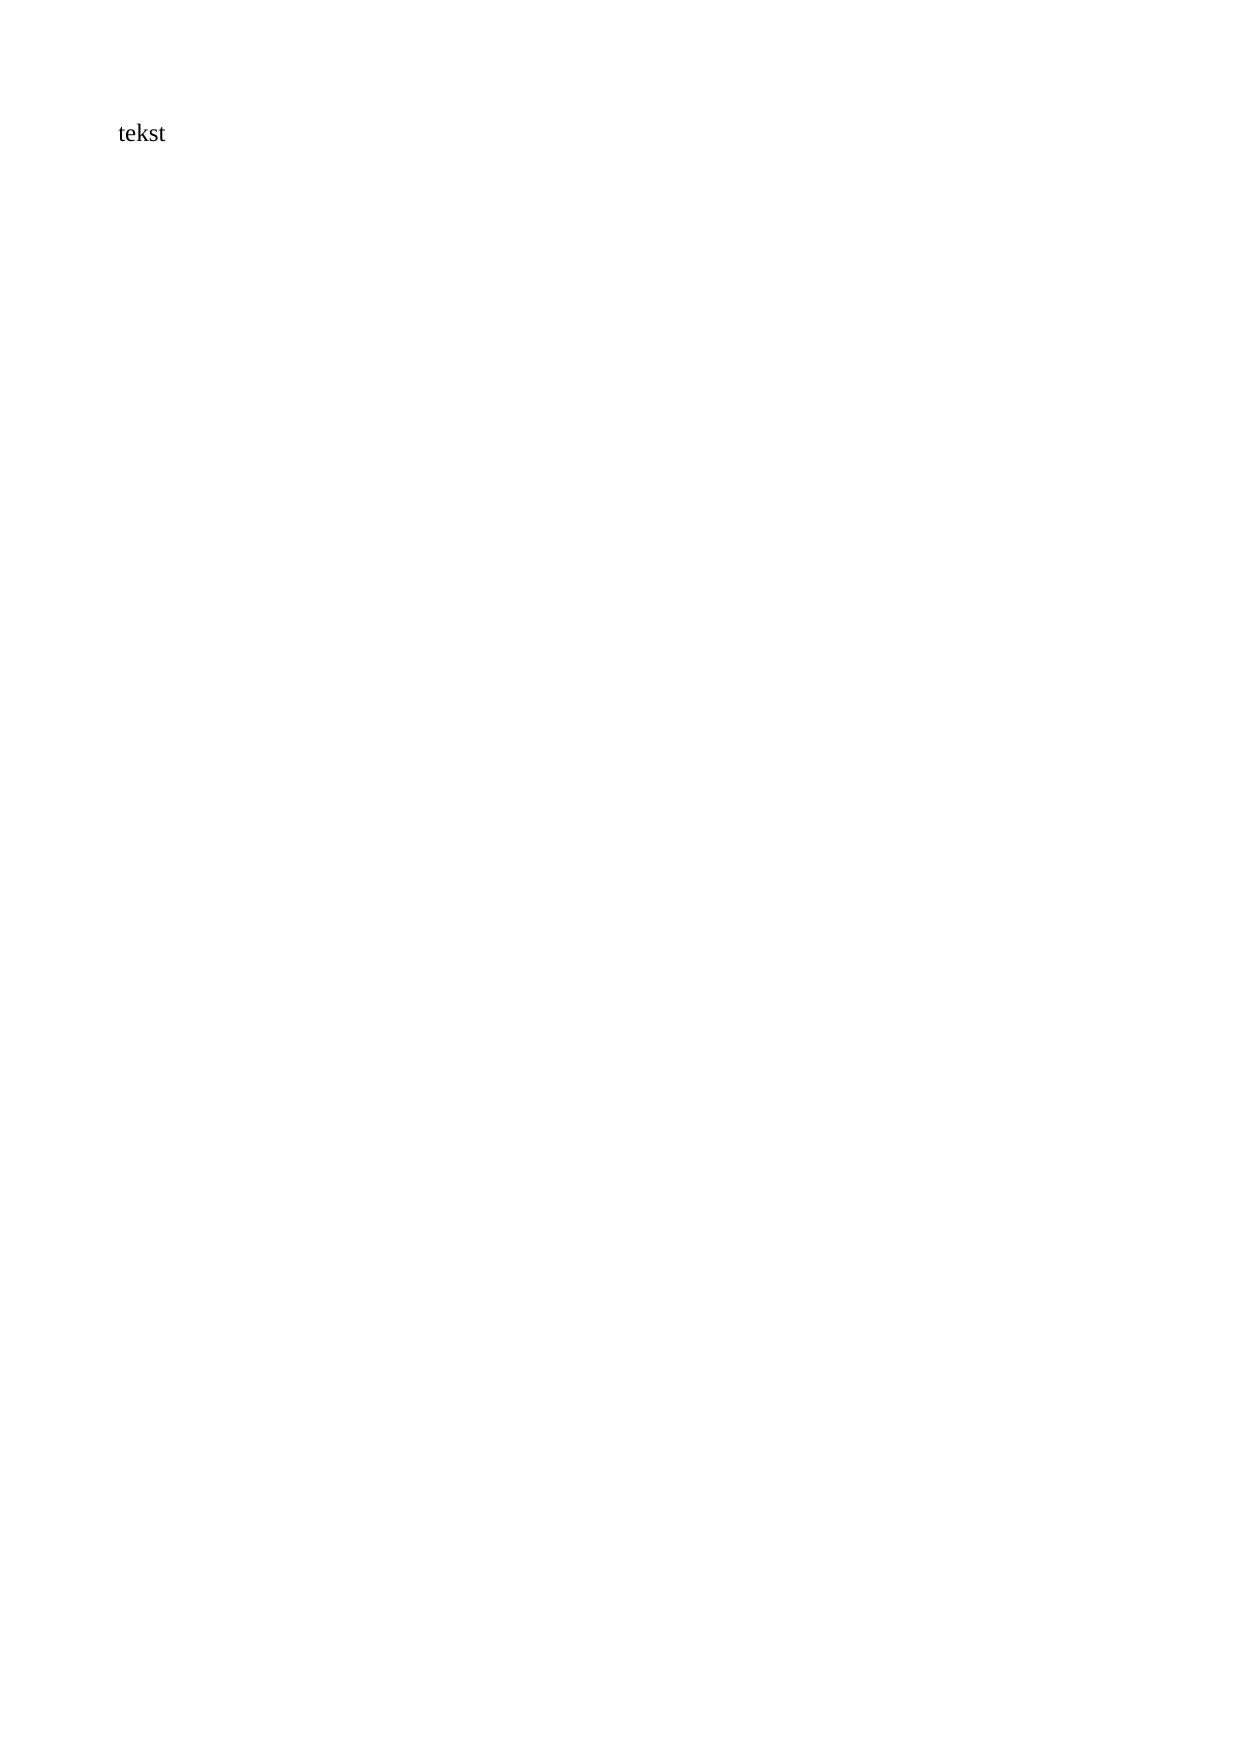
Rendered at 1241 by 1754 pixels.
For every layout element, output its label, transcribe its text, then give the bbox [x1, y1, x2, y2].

text tekst [118, 118, 1122, 147]
